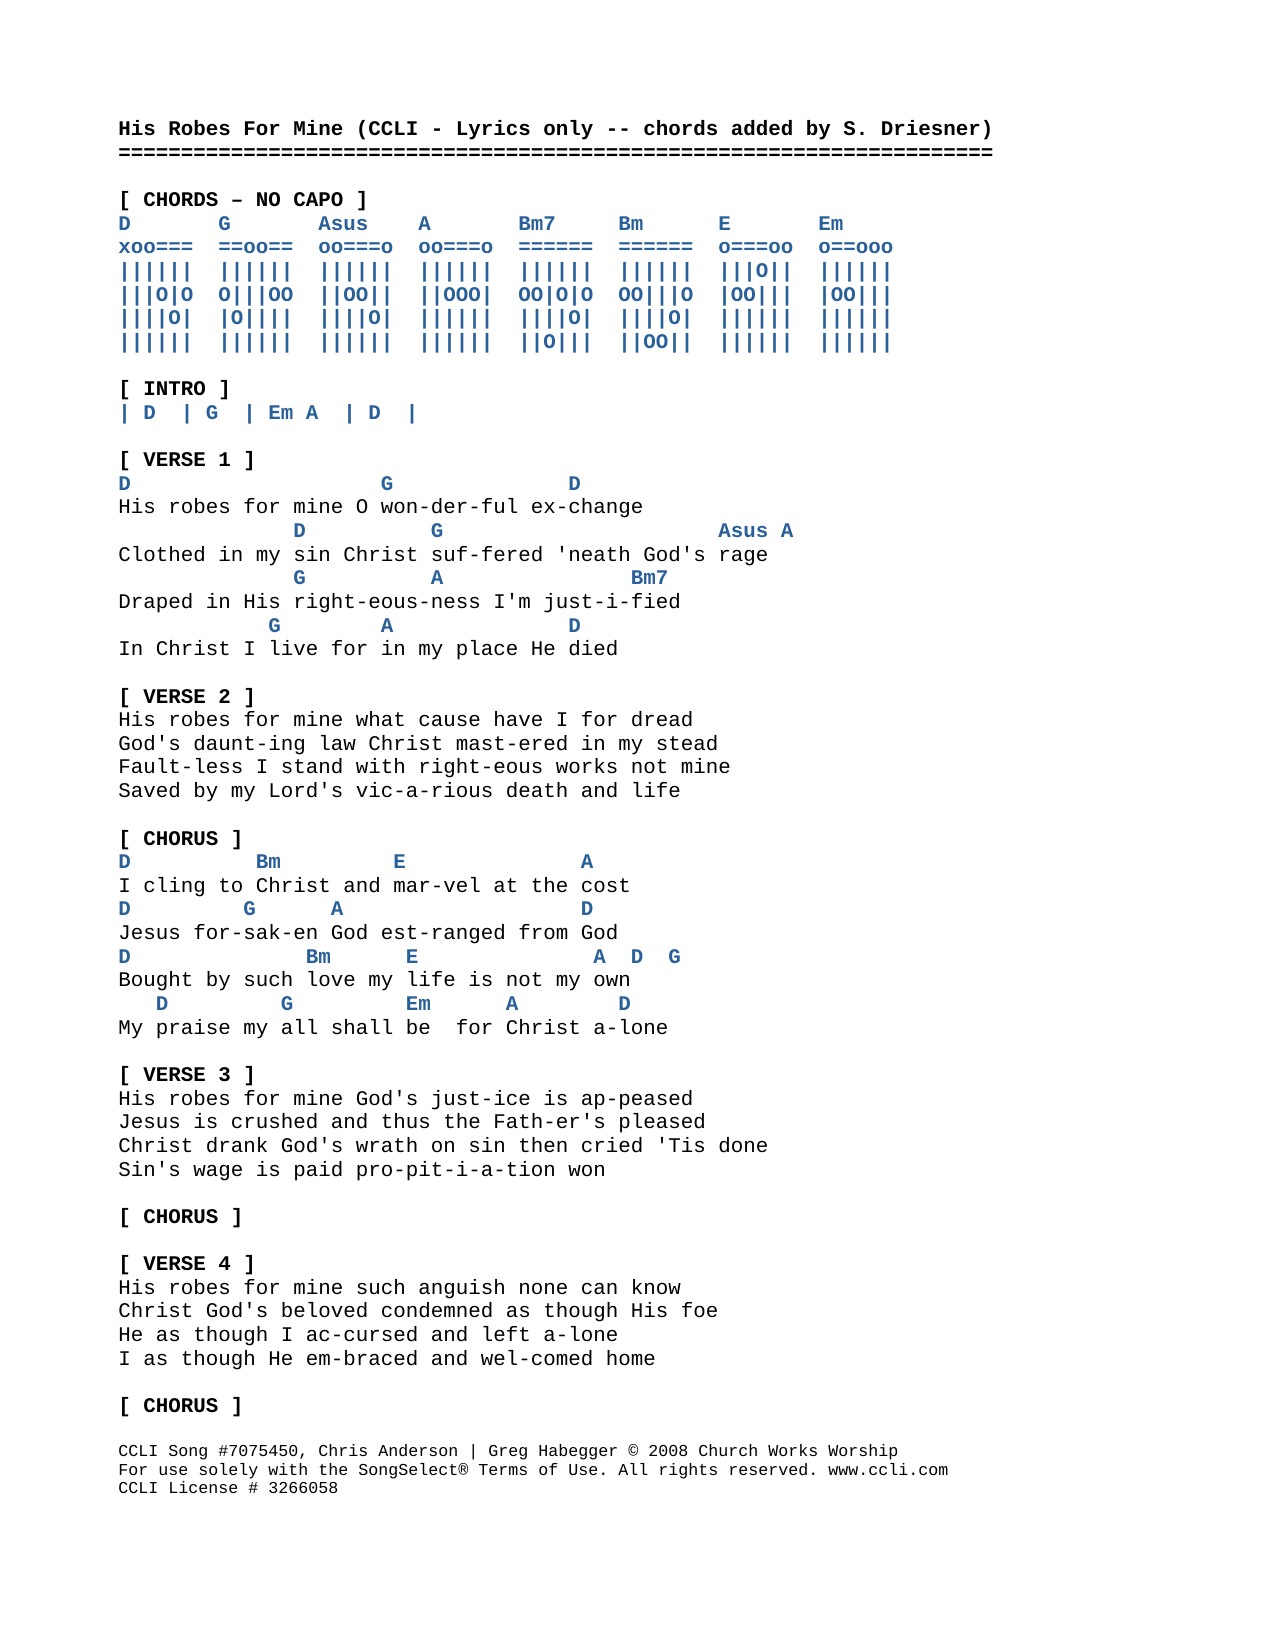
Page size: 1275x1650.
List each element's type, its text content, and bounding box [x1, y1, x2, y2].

text | D | G | Em A | D | [118, 402, 1157, 426]
text D G Em A D [118, 993, 1157, 1017]
text [ CHORUS ] [118, 1206, 1157, 1229]
text Saved by my Lord's vic-a-rious death and life [118, 780, 1157, 804]
text D G Asus A Bm7 Bm E Em [118, 213, 1157, 236]
text Christ God's beloved condemned as though His foe [118, 1300, 1157, 1324]
text [ VERSE 1 ] [118, 449, 1157, 473]
text His robes for mine O won-der-ful ex-change [118, 496, 1157, 520]
text |||||| |||||| |||||| |||||| ||O||| ||OO|| |||||| |||||| [118, 331, 1157, 354]
text Sin's wage is paid pro-pit-i-a-tion won [118, 1158, 1157, 1182]
text His robes for mine what cause have I for dread [118, 709, 1157, 733]
text xoo=== ==oo== oo===o oo===o ====== ====== o===oo o==ooo [118, 236, 1157, 260]
text D G Asus A [118, 520, 1157, 544]
text His robes for mine God's just-ice is ap-peased [118, 1088, 1157, 1111]
text [ INTRO ] [118, 378, 1157, 402]
text [ VERSE 2 ] [118, 686, 1157, 709]
text D Bm E A D G [118, 946, 1157, 969]
text CCLI Song #7075450, Chris Anderson | Greg Habegger © 2008 Church Works Worship [118, 1442, 1157, 1461]
text His Robes For Mine (CCLI - Lyrics only -- chords added by S. Driesner) [118, 118, 1157, 142]
text [ CHORUS ] [118, 827, 1157, 851]
text G A D [118, 615, 1157, 638]
text [ VERSE 4 ] [118, 1253, 1157, 1277]
text [ CHORDS – NO CAPO ] [118, 189, 1157, 213]
text In Christ I live for in my place He died [118, 638, 1157, 662]
text D G D [118, 473, 1157, 496]
text D G A D [118, 898, 1157, 922]
text Bought by such love my life is not my own [118, 969, 1157, 993]
text [ CHORUS ] [118, 1395, 1157, 1419]
text ||||O| |O|||| ||||O| |||||| ||||O| ||||O| |||||| |||||| [118, 307, 1157, 331]
text I as though He em-braced and wel-comed home [118, 1348, 1157, 1371]
text God's daunt-ing law Christ mast-ered in my stead [118, 733, 1157, 757]
text |||O|O O|||OO ||OO|| ||OOO| OO|O|O OO|||O |OO||| |OO||| [118, 284, 1157, 307]
text Jesus is crushed and thus the Fath-er's pleased [118, 1111, 1157, 1135]
text His robes for mine such anguish none can know [118, 1277, 1157, 1300]
text CCLI License # 3266058 [118, 1480, 1157, 1499]
text [ VERSE 3 ] [118, 1064, 1157, 1088]
text Draped in His right-eous-ness I'm just-i-fied [118, 591, 1157, 615]
text Clothed in my sin Christ suf-fered 'neath God's rage [118, 544, 1157, 567]
text Jesus for-sak-en God est-ranged from God [118, 922, 1157, 946]
text I cling to Christ and mar-vel at the cost [118, 875, 1157, 898]
text Christ drank God's wrath on sin then cried 'Tis done [118, 1135, 1157, 1158]
text He as though I ac-cursed and left a-lone [118, 1324, 1157, 1348]
text G A Bm7 [118, 567, 1157, 591]
text |||||| |||||| |||||| |||||| |||||| |||||| |||O|| |||||| [118, 260, 1157, 284]
text My praise my all shall be for Christ a-lone [118, 1017, 1157, 1040]
text Fault-less I stand with right-eous works not mine [118, 757, 1157, 780]
text For use solely with the SongSelect® Terms of Use. All rights reserved. www.ccli.com [118, 1461, 1157, 1480]
text ====================================================================== [118, 142, 1157, 165]
text D Bm E A [118, 851, 1157, 875]
